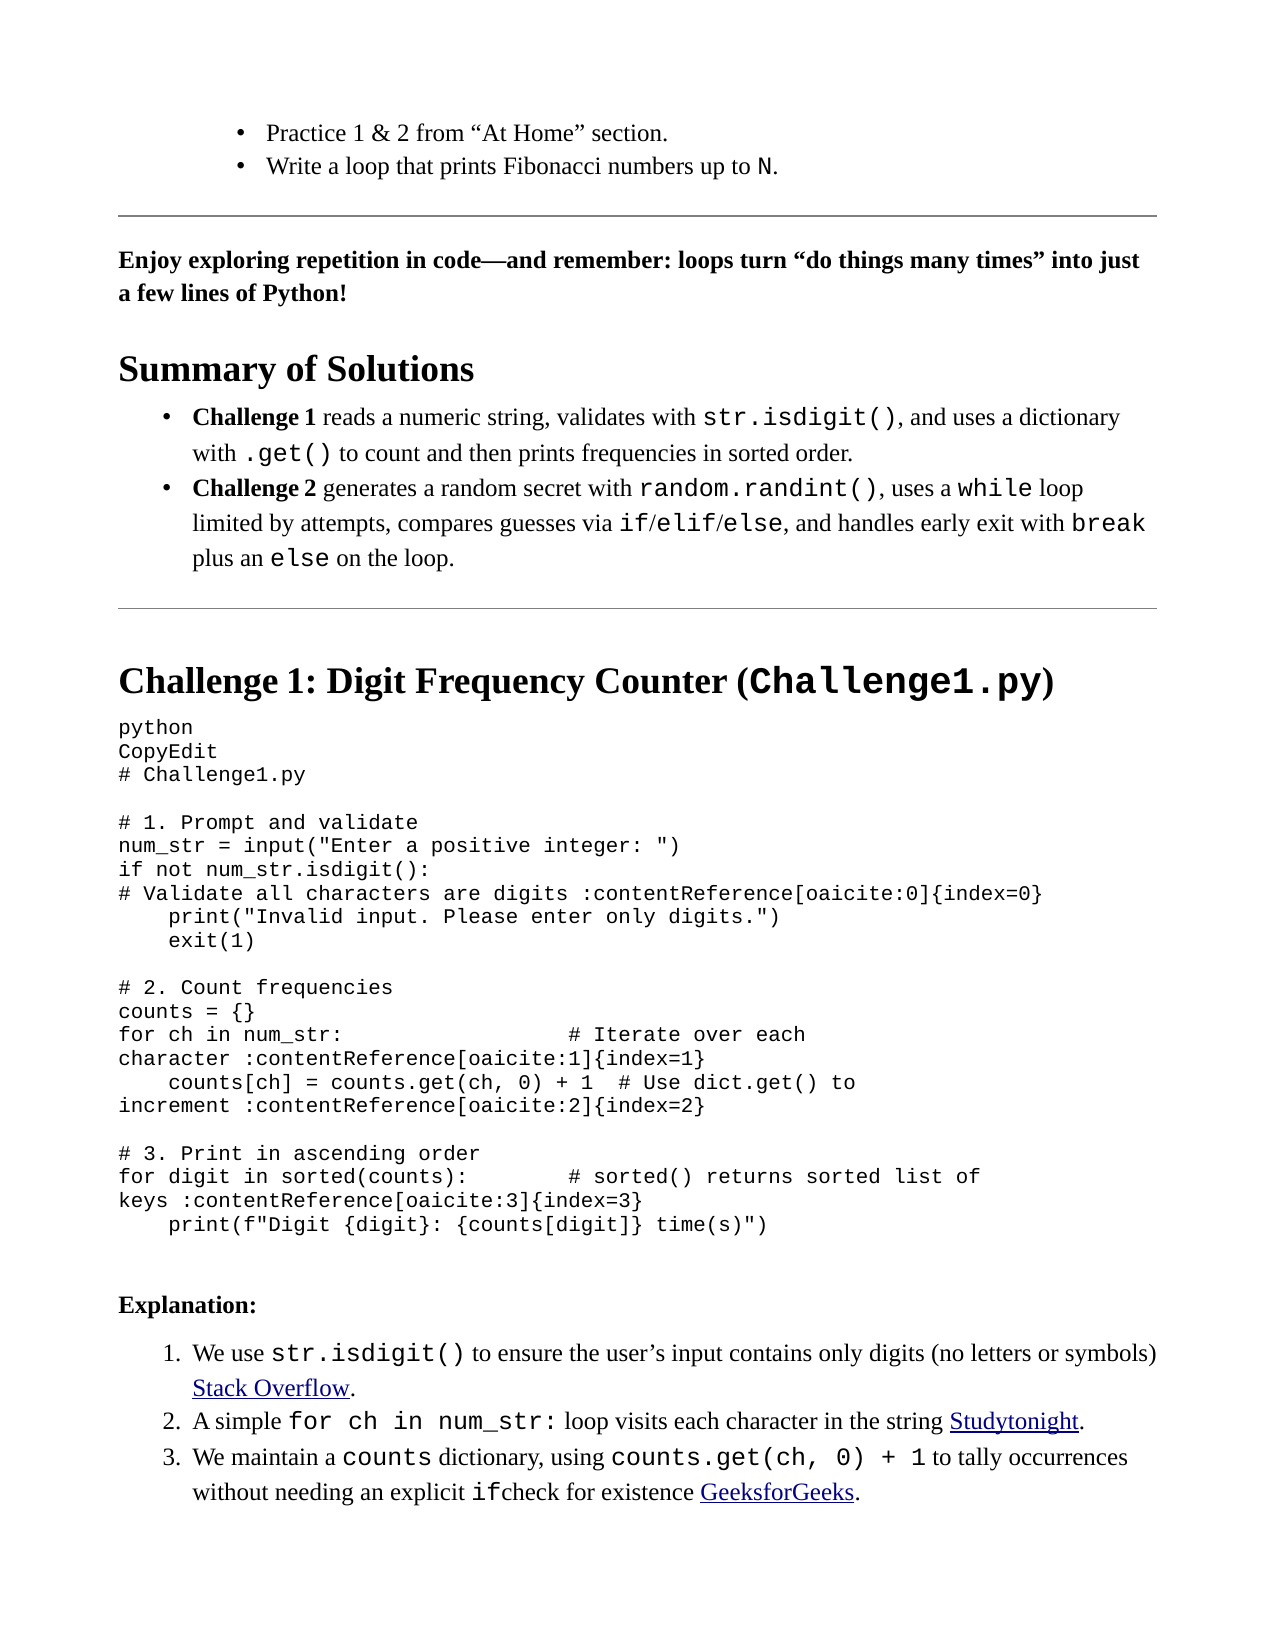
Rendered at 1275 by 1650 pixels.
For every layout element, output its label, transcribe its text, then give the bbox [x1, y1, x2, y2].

text CopyEdit [118, 741, 1157, 764]
text Enjoy exploring repetition in code—and remember: loops turn “do things many times” into just a few lines of Python! [118, 245, 1157, 307]
text if not num_str.isdigit(): [118, 859, 1157, 883]
text print(f"Digit {digit}: {counts[digit]} time(s)") [118, 1214, 1157, 1237]
text # Challenge1.py [118, 764, 1157, 788]
list We maintain a counts dictionary, using counts.get(ch, 0) + 1 to tally occurrences without needing an explicit ifcheck for existence GeeksforGeeks. [162, 1442, 1157, 1507]
text counts[ch] = counts.get(ch, 0) + 1 # Use dict.get() to increment :contentReference[oaicite:2]{index=2} [118, 1072, 1157, 1119]
list Challenge 1 reads a numeric string, validates with str.isdigit(), and uses a dictionary with .get() to count and then prints frequencies in sorted order. [162, 402, 1157, 468]
text # Validate all characters are digits :contentReference[oaicite:0]{index=0} [118, 883, 1157, 906]
text for ch in num_str: # Iterate over each character :contentReference[oaicite:1]{index=1} [118, 1024, 1157, 1072]
subtitle Challenge 1: Digit Frequency Counter (Challenge1.py) [118, 658, 1157, 704]
text exit(1) [118, 930, 1157, 953]
list We use str.isdigit() to ensure the user’s input contains only digits (no letters or symbols) Stack Overflow. [162, 1338, 1157, 1402]
text print("Invalid input. Please enter only digits.") [118, 906, 1157, 930]
text num_str = input("Enter a positive integer: ") [118, 835, 1157, 859]
text # 1. Prompt and validate [118, 812, 1157, 835]
text # 3. Print in ascending order [118, 1143, 1157, 1166]
text Explanation: [118, 1290, 1157, 1319]
text python [118, 717, 1157, 741]
list Challenge 2 generates a random secret with random.randint(), uses a while loop limited by attempts, compares guesses via if/elif/else, and handles early exit with break plus an else on the loop. [162, 473, 1157, 574]
subtitle Summary of Solutions [118, 347, 1157, 390]
text counts = {} [118, 1001, 1157, 1024]
list A simple for ch in num_str: loop visits each character in the string Studytonight. [162, 1406, 1157, 1437]
text for digit in sorted(counts): # sorted() returns sorted list of keys :contentReference[oaicite:3]{index=3} [118, 1166, 1157, 1214]
text # 2. Count frequencies [118, 977, 1157, 1001]
list Write a loop that prints Fibonacci numbers up to N. [236, 151, 1157, 182]
list Practice 1 & 2 from “At Home” section. [236, 118, 1157, 147]
